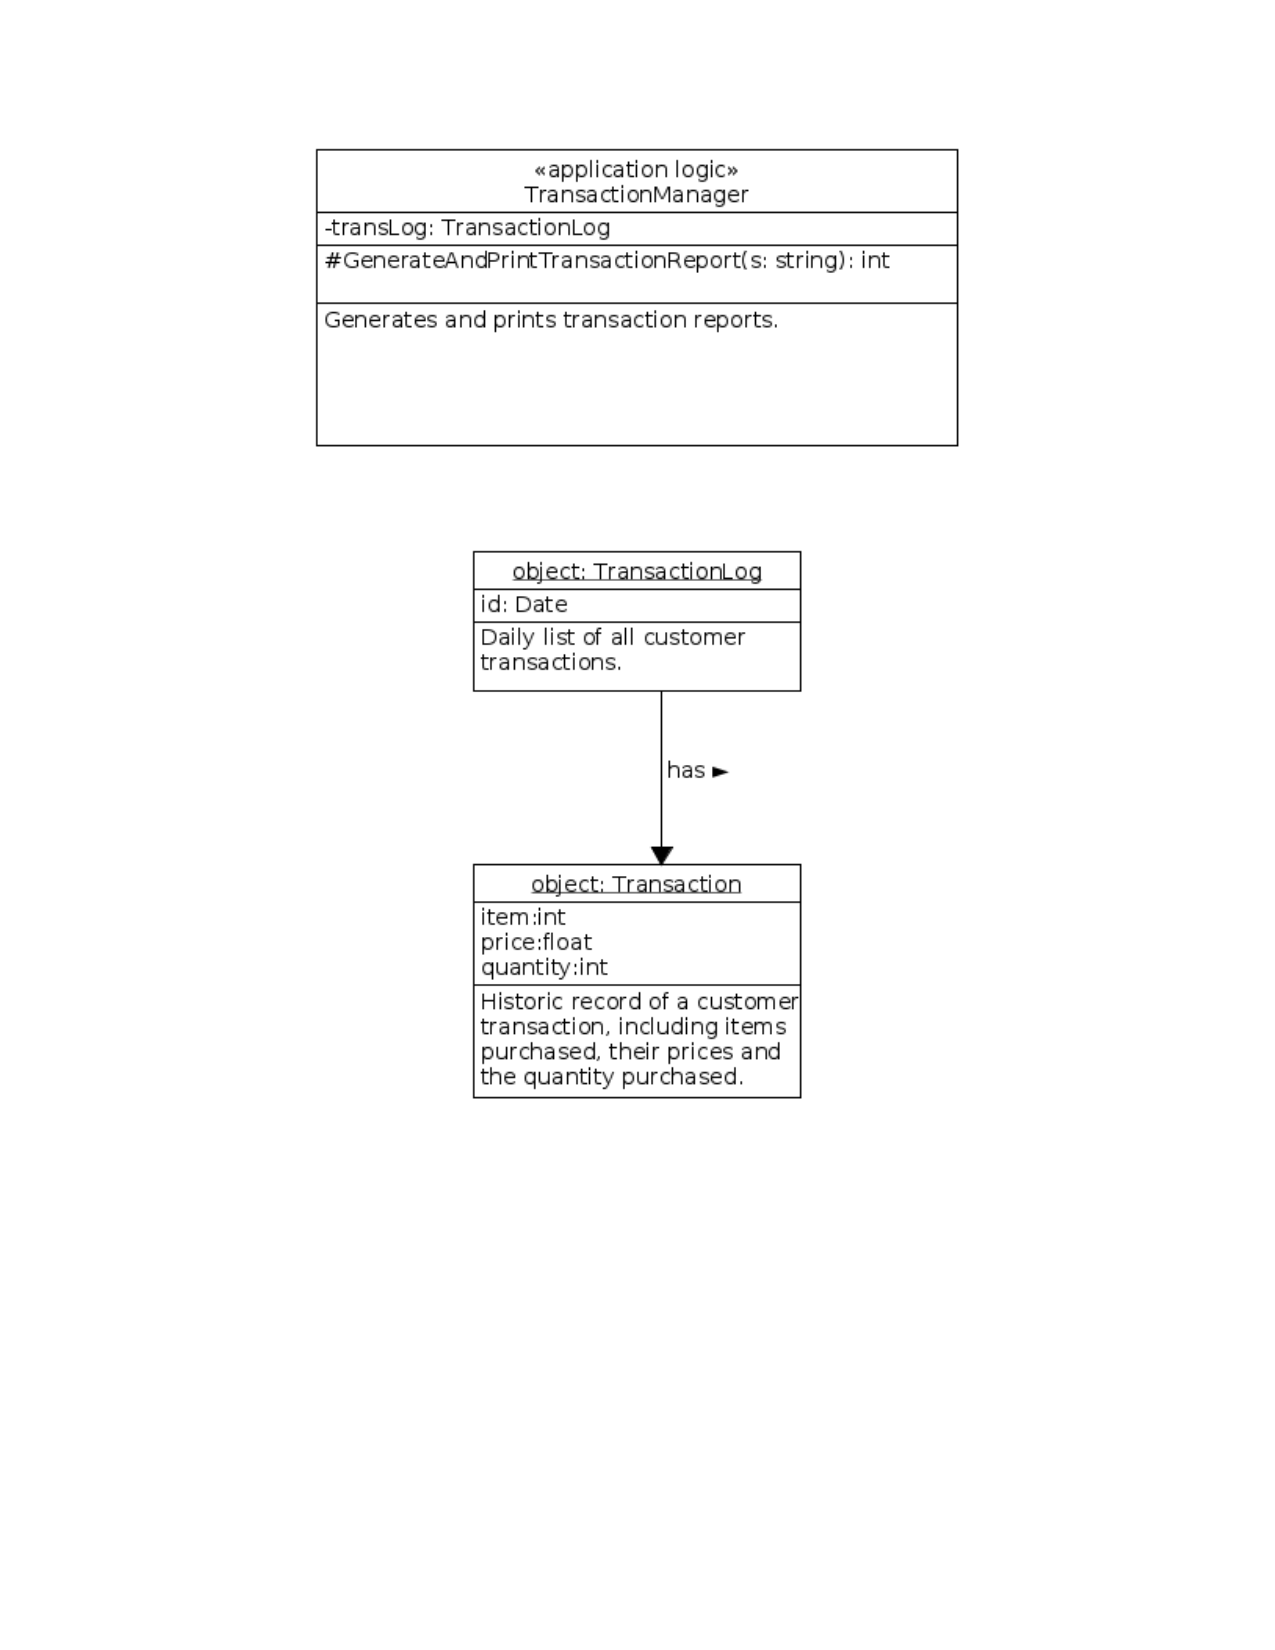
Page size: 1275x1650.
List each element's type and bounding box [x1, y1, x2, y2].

picture [442, 520, 833, 1130]
picture [286, 118, 989, 478]
